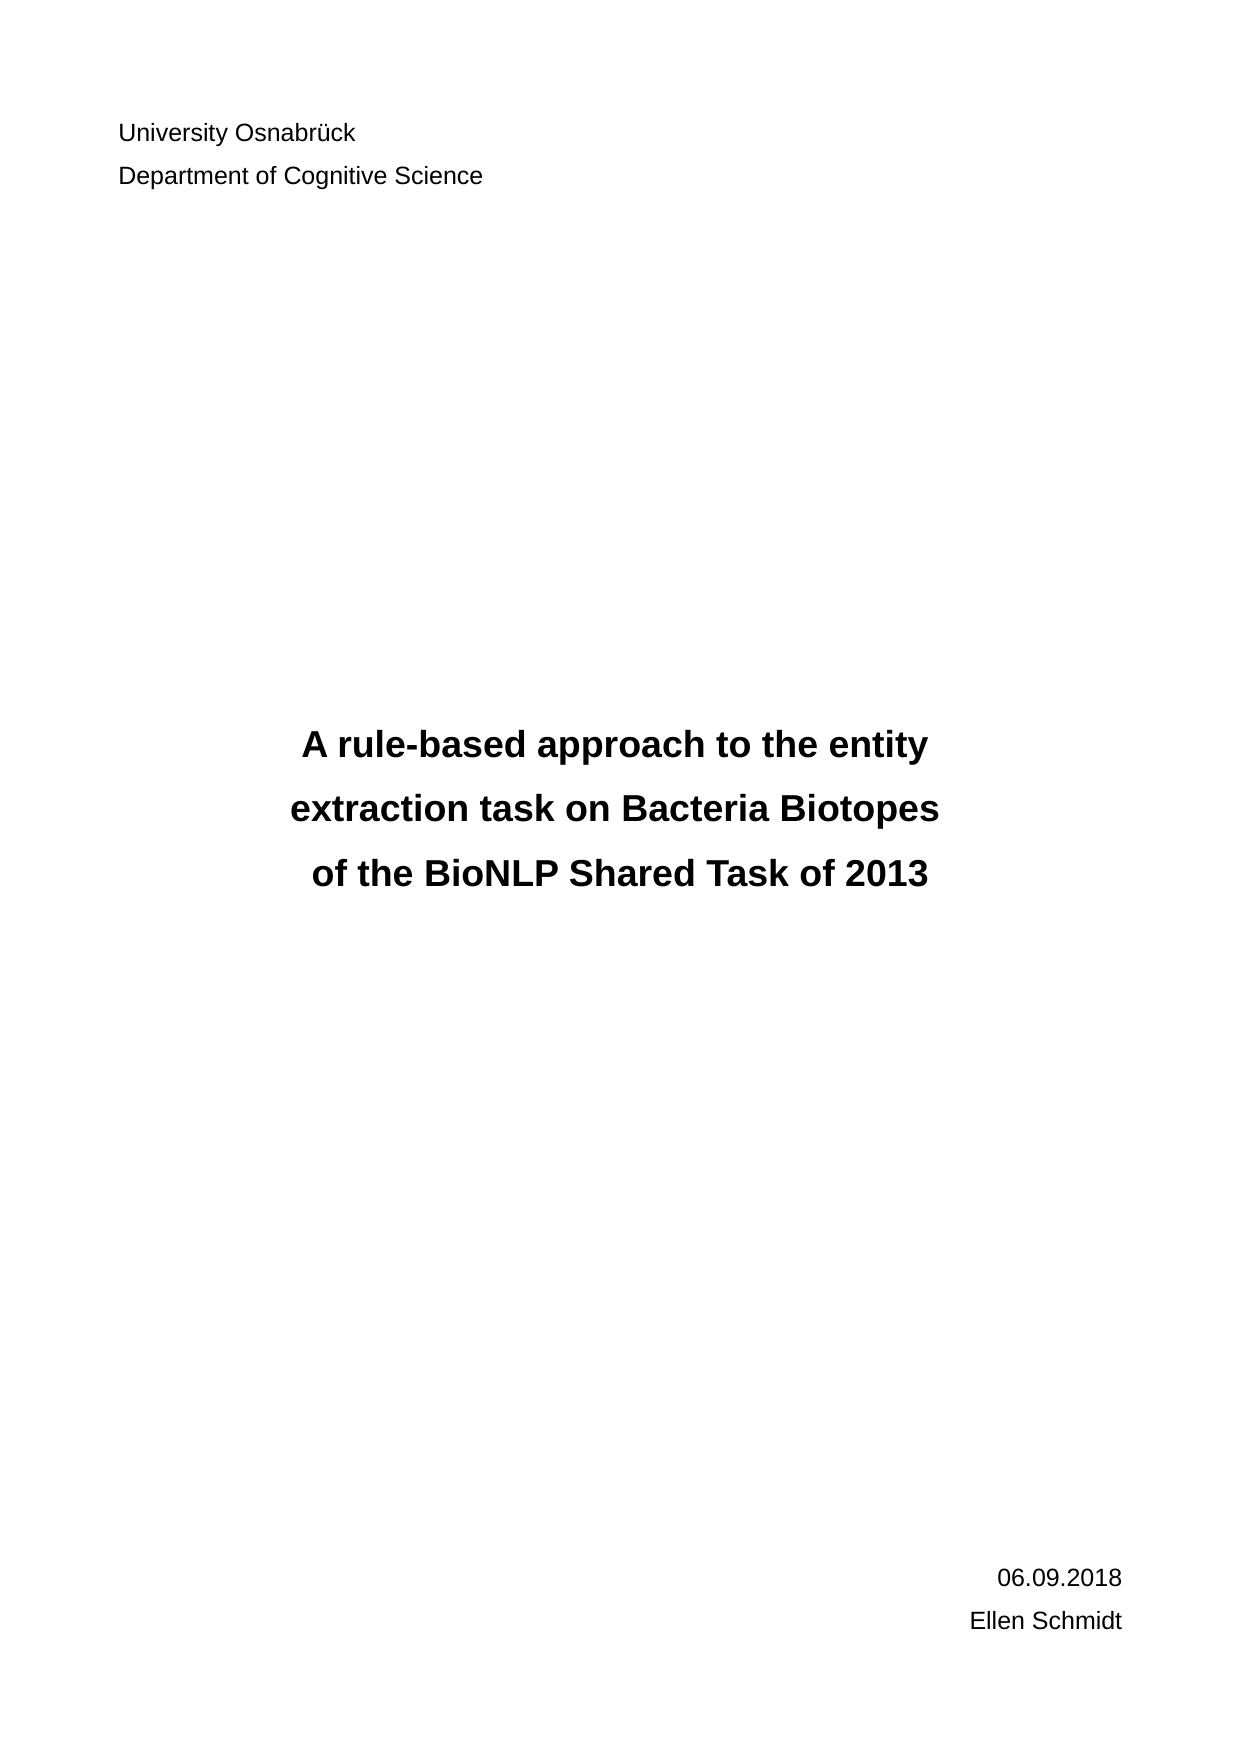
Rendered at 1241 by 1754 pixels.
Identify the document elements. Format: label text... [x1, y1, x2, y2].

text A rule-based approach to the entity [118, 722, 1122, 765]
text Ellen Schmidt [118, 1606, 1122, 1635]
text of the BioNLP Shared Task of 2013 [118, 851, 1122, 894]
text extraction task on Bacteria Biotopes [118, 787, 1122, 830]
text University Osnabrück [118, 118, 1122, 147]
text Department of Cognitive Science [118, 161, 1122, 190]
text 06.09.2018 [118, 1563, 1122, 1592]
